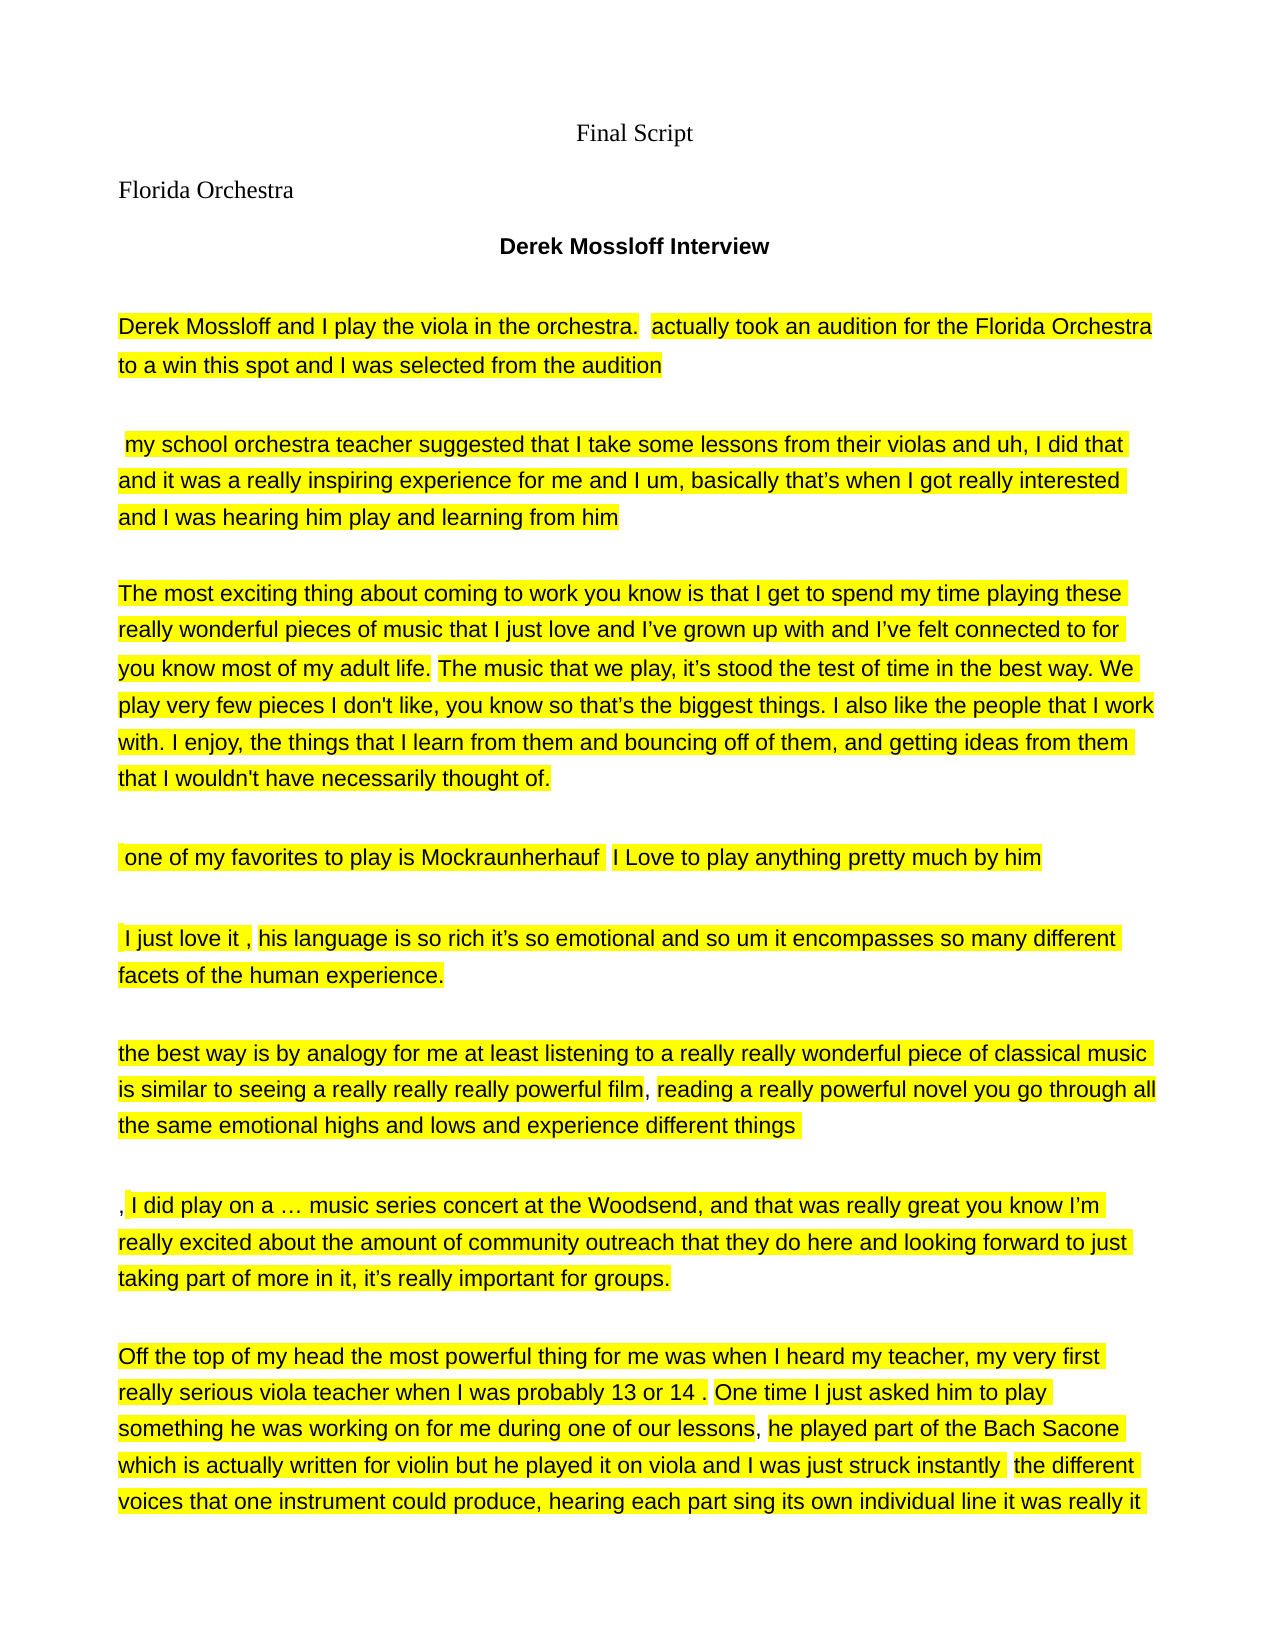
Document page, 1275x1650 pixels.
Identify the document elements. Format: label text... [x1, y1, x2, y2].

text The most exciting thing about coming to work you know is that I get to spend my time playing these really wonderful pieces of music that I just love and I’ve grown up with and I’ve felt connected to for you know most of my adult life. The music that we play, it’s stood the test of time in the best way. We play very few pieces I don't like, you know so that’s the biggest things. I also like the people that I work with. I enjoy, the things that I learn from them and bouncing off of them, and getting ideas from them that I wouldn't have necessarily thought of. [118, 580, 1157, 791]
text Off the top of my head the most powerful thing for me was when I heard my teacher, my very first really serious viola teacher when I was probably 13 or 14 . One time I just asked him to play something he was working on for me during one of our lessons, he played part of the Bach Sacone which is actually written for violin but he played it on viola and I was just struck instantly the different voices that one instrument could produce, hearing each part sing its own individual line it was really it [118, 1343, 1157, 1514]
text Derek Mossloff and I play the viola in the orchestra. actually took an audition for the Florida Orchestra to a win this spot and I was selected from the audition [118, 311, 1157, 379]
text Florida Orchestra [118, 176, 1157, 204]
text the best way is by analogy for me at least listening to a really really wonderful piece of classical music is similar to seeing a really really really powerful film, reading a really powerful novel you go through all the same emotional highs and lows and experience different things [118, 1039, 1157, 1139]
text I just love it , his language is so rich it’s so emotional and so um it encompasses so many different facets of the human experience. [118, 923, 1157, 988]
text Final Script [118, 118, 1157, 147]
text , I did play on a … music series concert at the Woodsend, and that was really great you know I’m really excited about the amount of community outreach that they do here and looking forward to just taking part of more in it, it’s really important for groups. [118, 1190, 1157, 1291]
text one of my favorites to play is Mockraunherhauf I Love to play anything pretty much by him [118, 842, 1157, 871]
text Derek Mossloff Interview [118, 233, 1157, 259]
text my school orchestra teacher suggested that I take some lessons from their violas and uh, I did that and it was a really inspiring experience for me and I um, basically that’s when I got really interested and I was hearing him play and learning from him [118, 431, 1157, 530]
